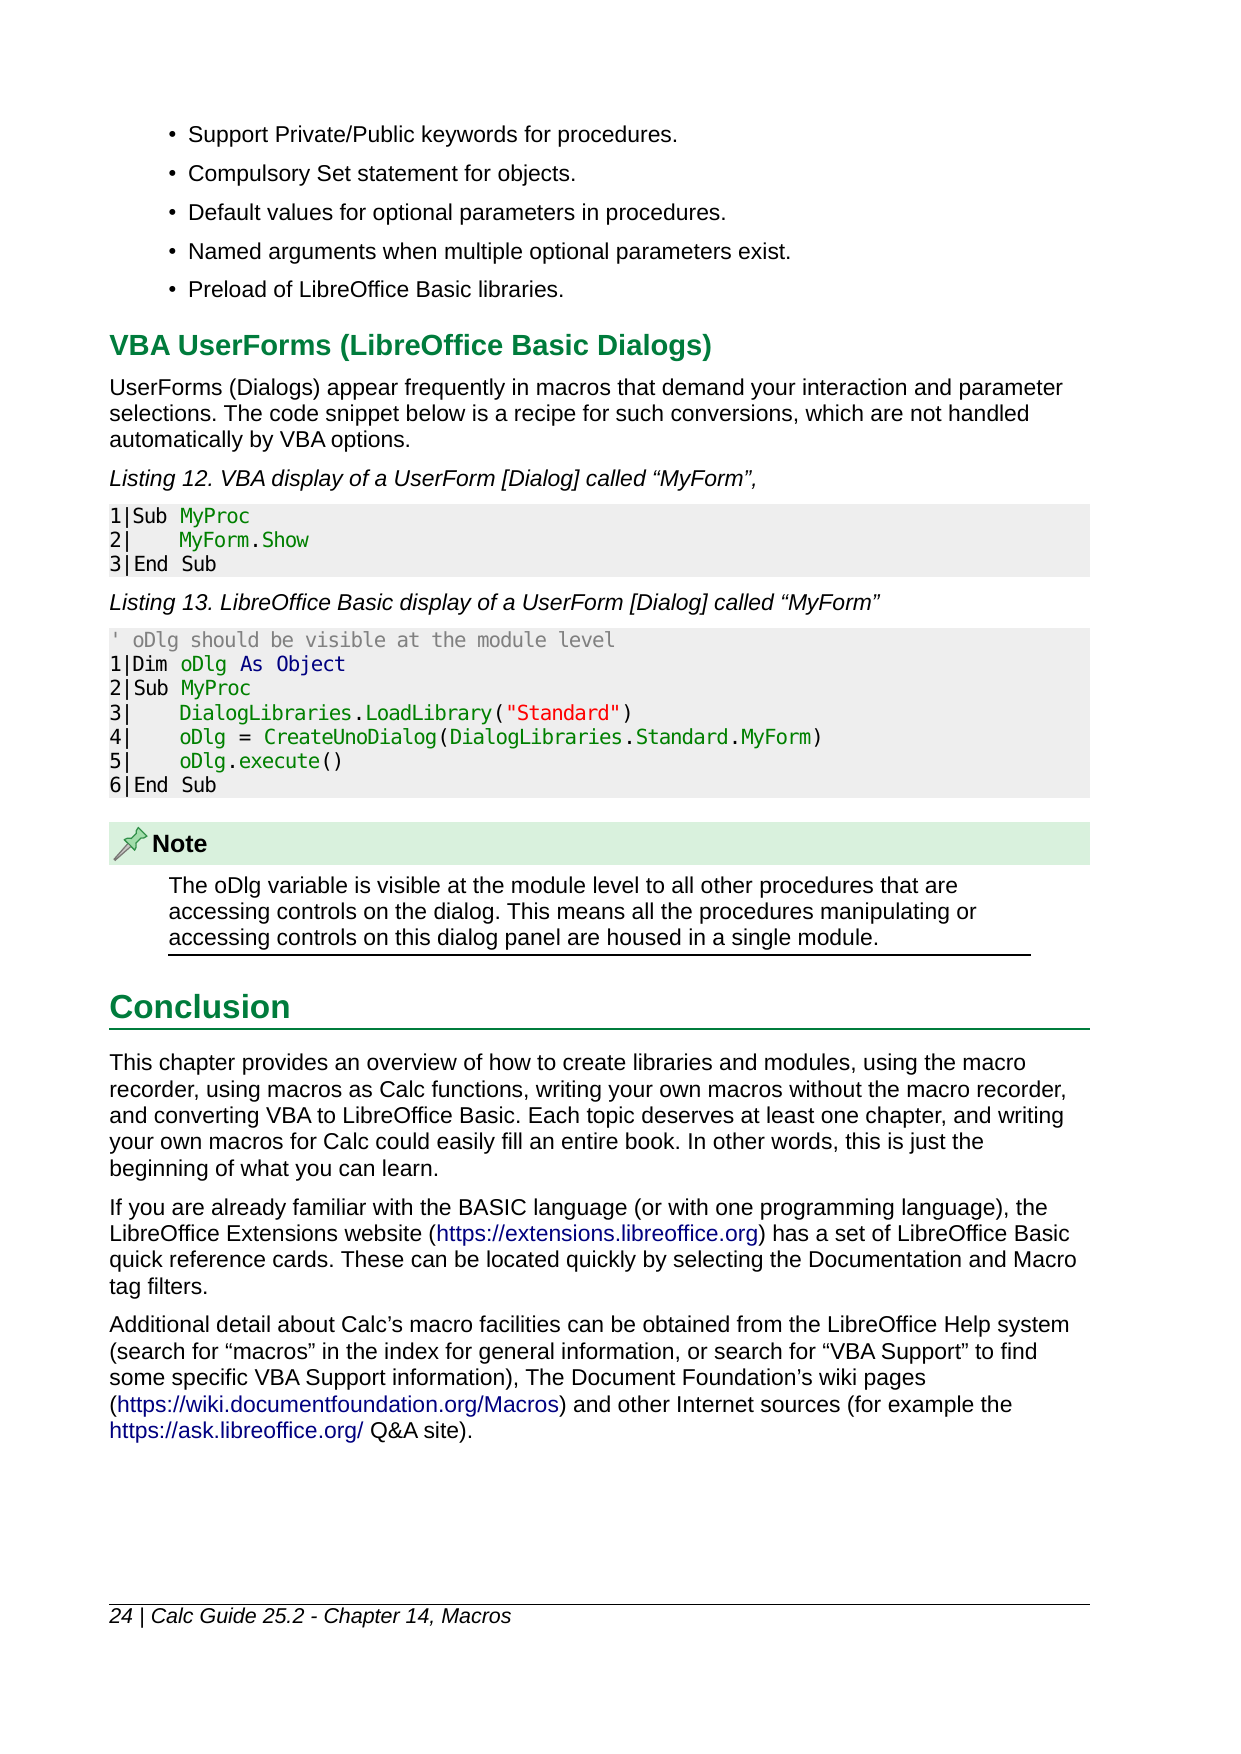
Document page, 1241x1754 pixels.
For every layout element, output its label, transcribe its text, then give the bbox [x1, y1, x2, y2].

text 6|End Sub [109, 773, 1090, 798]
text Listing 13. LibreOffice Basic display of a UserForm [Dialog] called “MyForm” [109, 589, 1090, 615]
list Compulsory Set statement for objects. [168, 160, 1090, 186]
text 1|Dim oDlg As Object [109, 652, 1090, 676]
text The oDlg variable is visible at the module level to all other procedures that are accessing controls on the dialog. This means all the procedures manipulating or accessing controls on this dialog panel are housed in a single module. [168, 872, 1031, 954]
subtitle Conclusion [109, 987, 1090, 1028]
subtitle Note [109, 822, 1090, 865]
text 3| DialogLibraries.LoadLibrary("Standard") [109, 701, 1090, 725]
text 4| oDlg = CreateUnoDialog(DialogLibraries.Standard.MyForm) [109, 725, 1090, 749]
list Named arguments when multiple optional parameters exist. [168, 238, 1090, 264]
list Default values for optional parameters in procedures. [168, 199, 1090, 225]
text 1|Sub MyProc [109, 504, 1090, 528]
subtitle VBA UserForms (LibreOffice Basic Dialogs) [109, 328, 1090, 361]
text Additional detail about Calc’s macro facilities can be obtained from the LibreOffice Help system (search for “macros” in the index for general information, or search for “VBA Support” to find some specific VBA Support information), The Document Foundation’s wiki pages (https://wiki.documentfoundation.org/Macros) and other Internet sources (for example the https://ask.libreoffice.org/ Q&A site). [109, 1311, 1090, 1443]
list Preload of LibreOffice Basic libraries. [168, 276, 1090, 303]
list Support Private/Public keywords for procedures. [168, 121, 1090, 147]
text ' oDlg should be visible at the module level [109, 628, 1090, 652]
text 2|Sub MyProc [109, 676, 1090, 701]
text 2| MyForm.Show [109, 528, 1090, 552]
text UserForms (Dialogs) appear frequently in macros that demand your interaction and parameter selections. The code snippet below is a recipe for such conversions, which are not handled automatically by VBA options. [109, 373, 1090, 453]
text This chapter provides an overview of how to create libraries and modules, using the macro recorder, using macros as Calc functions, writing your own macros without the macro recorder, and converting VBA to LibreOffice Basic. Each topic deserves at least one chapter, and writing your own macros for Calc could easily fill an entire book. In other words, this is just the beginning of what you can learn. [109, 1049, 1090, 1181]
text 5| oDlg.execute() [109, 749, 1090, 773]
text 3|End Sub [109, 552, 1090, 577]
text Listing 12. VBA display of a UserForm [Dialog] called “MyForm”, [109, 465, 1090, 491]
text If you are already familiar with the BASIC language (or with one programming language), the LibreOffice Extensions website (https://extensions.libreoffice.org) has a set of LibreOffice Basic quick reference cards. These can be located quickly by selecting the Documentation and Macro tag filters. [109, 1193, 1090, 1299]
